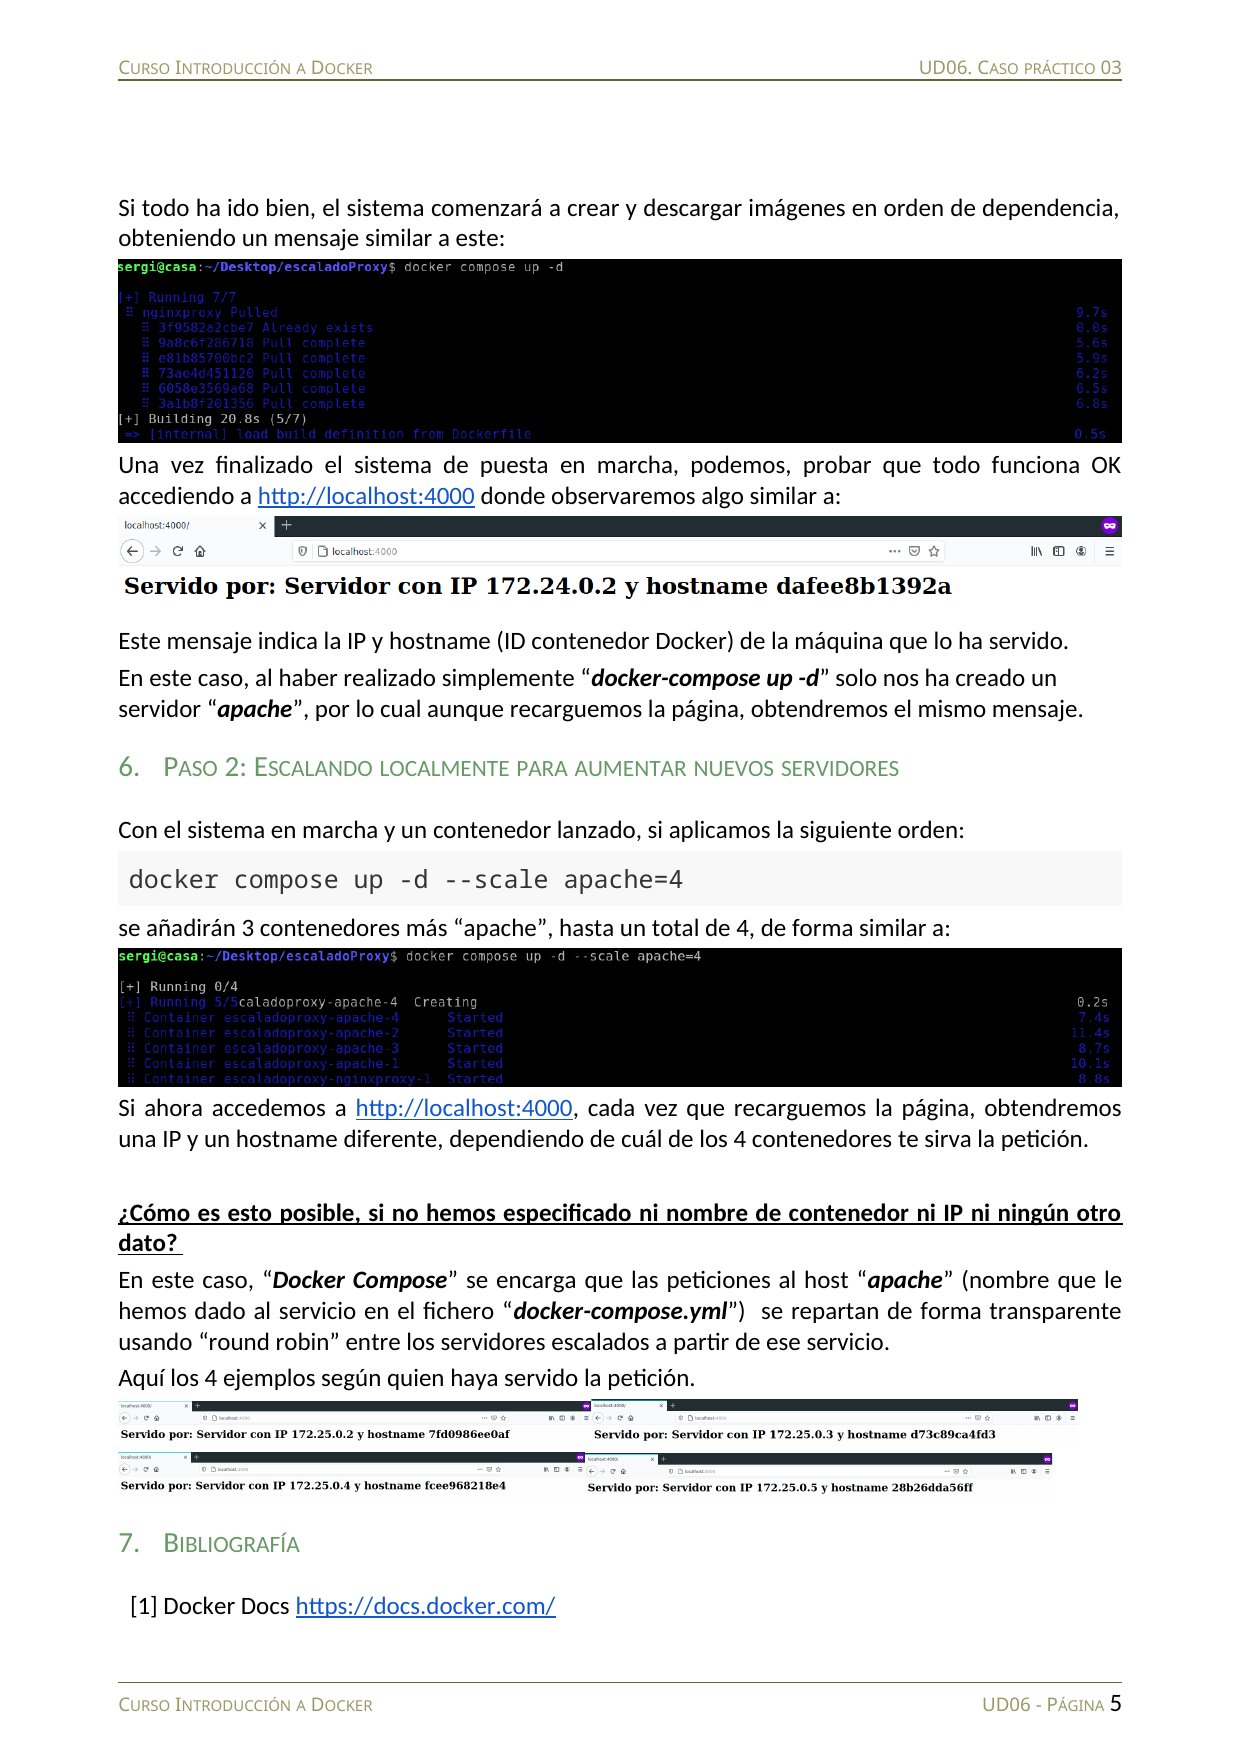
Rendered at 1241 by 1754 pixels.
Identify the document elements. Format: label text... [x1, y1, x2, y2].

picture [118, 1452, 1053, 1500]
picture [118, 1399, 1078, 1447]
subtitle Bibliografía [118, 1524, 1122, 1560]
picture [118, 516, 1122, 619]
subtitle Paso 2: Escalando localmente para aumentar nuevos servidores [118, 748, 1122, 784]
text dato? [118, 1225, 1122, 1258]
text Si todo ha ido bien, el sistema comenzará a crear y descargar imágenes en orden de dependencia, obteniendo un mensaje similar a este: [118, 192, 1122, 253]
text Si ahora accedemos a http://localhost:4000, cada vez que recarguemos la página, obtendremos una IP y un hostname diferente, dependiendo de cuál de los 4 contenedores te sirva la petición. [118, 1093, 1122, 1154]
text [1] Docker Docs https://docs.docker.com/ [118, 1590, 1122, 1620]
picture [118, 259, 1122, 443]
text Con el sistema en marcha y un contenedor lanzado, si aplicamos la siguiente orden: [118, 814, 1122, 844]
text Este mensaje indica la IP y hostname (ID contenedor Docker) de la máquina que lo ha servido. [118, 625, 1122, 656]
picture [118, 948, 1122, 1087]
text En este caso, al haber realizado simplemente “docker-compose up -d” solo nos ha creado un servidor “apache”, por lo cual aunque recarguemos la página, obtendremos el mismo mensaje. [118, 662, 1122, 723]
text Aquí los 4 ejemplos según quien haya servido la petición. [118, 1363, 1122, 1393]
text En este caso, “Docker Compose” se encarga que las peticiones al host “apache” (nombre que le hemos dado al servicio en el fichero “docker-compose.yml”) se repartan de forma transparente usando “round robin” entre los servidores escalados a partir de ese servicio. [118, 1264, 1122, 1356]
table_header docker compose up -d --scale apache=4 [118, 851, 1122, 906]
text Una vez finalizado el sistema de puesta en marcha, podemos, probar que todo funciona OK accediendo a http://localhost:4000 donde observaremos algo similar a: [118, 449, 1122, 510]
text ¿Cómo es esto posible, si no hemos especificado ni nombre de contenedor ni IP ni ningún otro [118, 1197, 1122, 1223]
text se añadirán 3 contenedores más “apache”, hasta un total de 4, de forma similar a: [118, 912, 1122, 942]
